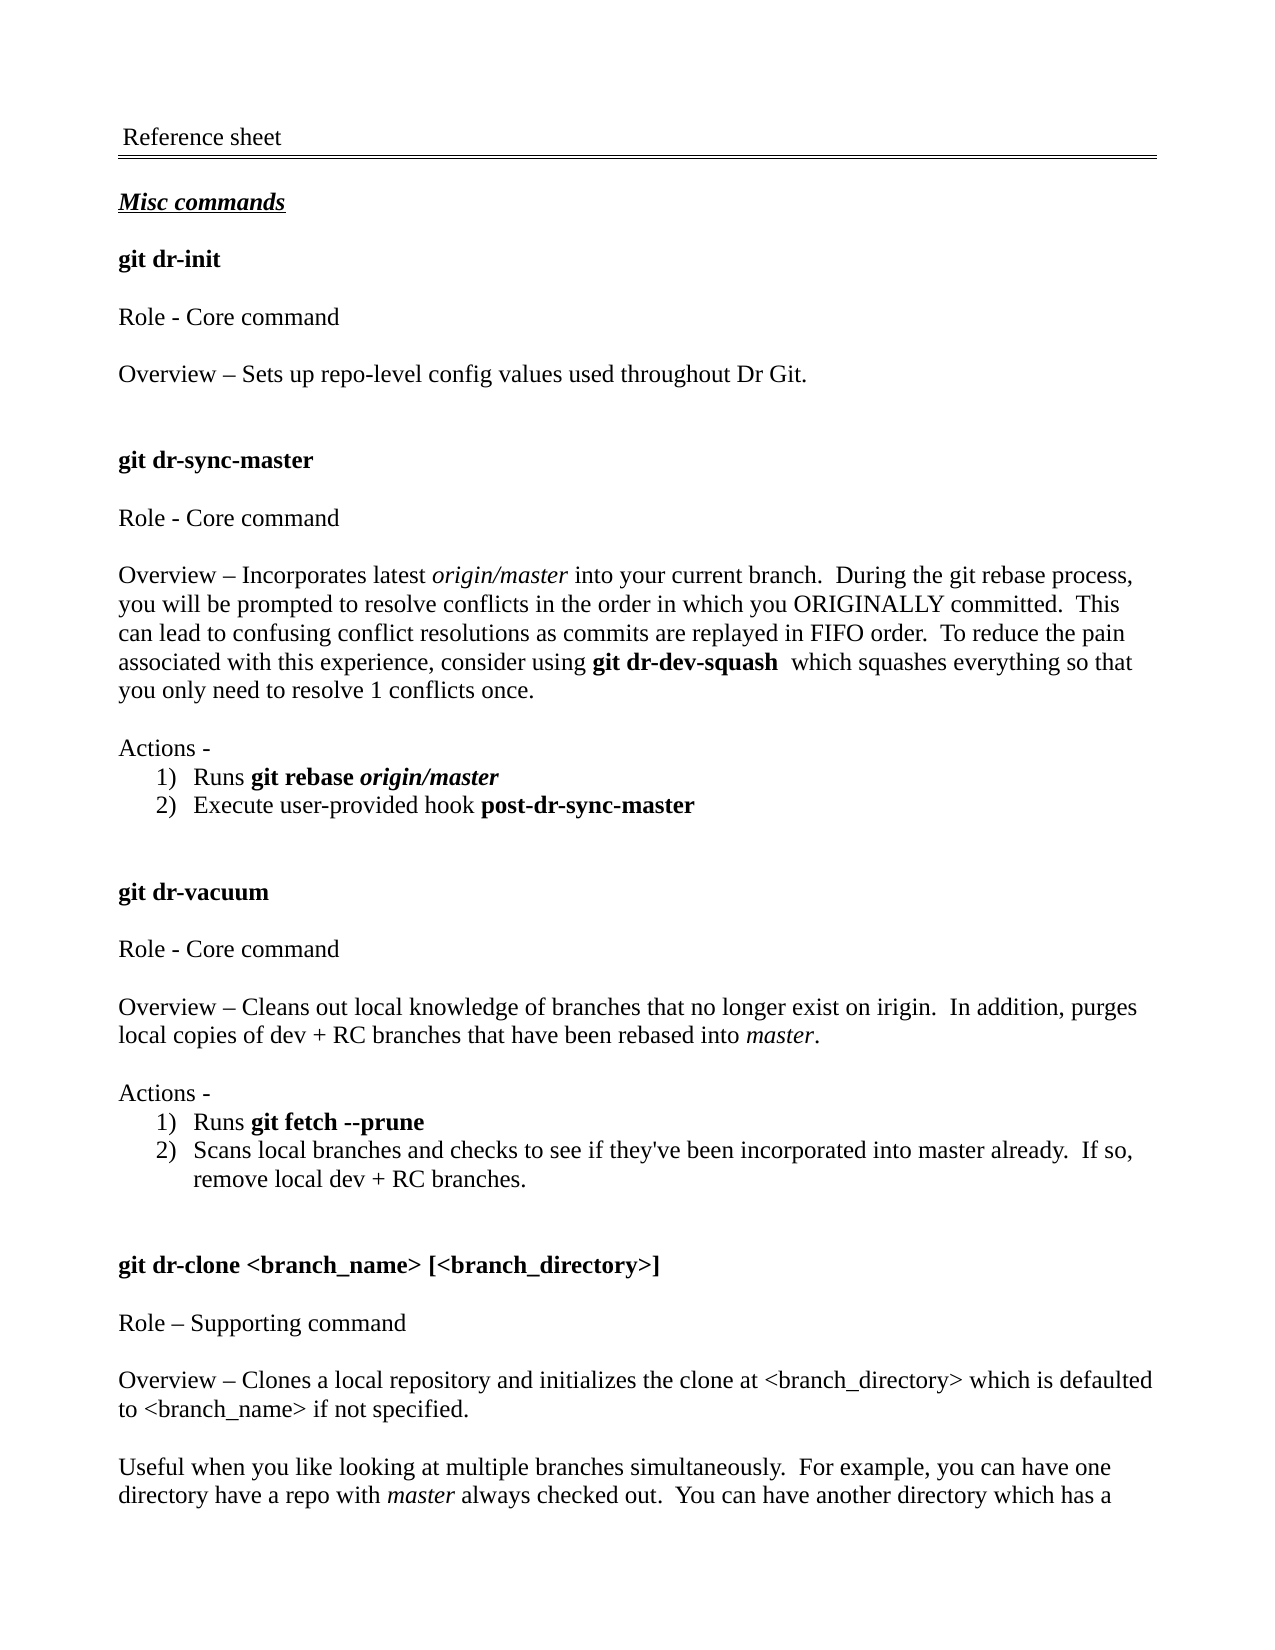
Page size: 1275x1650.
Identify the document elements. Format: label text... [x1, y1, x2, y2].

text Misc commands [118, 187, 1157, 215]
list Runs git fetch --prune [156, 1107, 1157, 1135]
text Role - Core command [118, 934, 1157, 963]
text Overview – Clones a local repository and initializes the clone at <branch_directory> which is defaulted to <branch_name> if not specified. [118, 1365, 1157, 1423]
text Useful when you like looking at multiple branches simultaneously. For example, you can have one directory have a repo with master always checked out. You can have another directory which has a [118, 1452, 1157, 1509]
text Role - Core command [118, 503, 1157, 532]
list Scans local branches and checks to see if they've been incorporated into master already. If so, remove local dev + RC branches. [156, 1135, 1157, 1193]
text git dr-init [118, 244, 1157, 273]
text git dr-clone <branch_name> [<branch_directory>] [118, 1250, 1157, 1279]
text Reference sheet [118, 118, 1157, 155]
text git dr-sync-master [118, 445, 1157, 474]
text Overview – Incorporates latest origin/master into your current branch. During the git rebase process, you will be prompted to resolve conflicts in the order in which you ORIGINALLY committed. This can lead to confusing conflict resolutions as commits are replayed in FIFO order. To reduce the pain associated with this experience, consider using git dr-dev-squash which squashes everything so that you only need to resolve 1 conflicts once. [118, 560, 1157, 704]
text Overview – Cleans out local knowledge of branches that no longer exist on irigin. In addition, purges local copies of dev + RC branches that have been rebased into master. [118, 992, 1157, 1049]
list Execute user-provided hook post-dr-sync-master [156, 790, 1157, 819]
text Role – Supporting command [118, 1308, 1157, 1337]
text Actions - [118, 1078, 1157, 1107]
text Role - Core command [118, 302, 1157, 330]
text git dr-vacuum [118, 877, 1157, 905]
text Actions - [118, 733, 1157, 762]
list Runs git rebase origin/master [156, 762, 1157, 790]
text Overview – Sets up repo-level config values used throughout Dr Git. [118, 359, 1157, 388]
